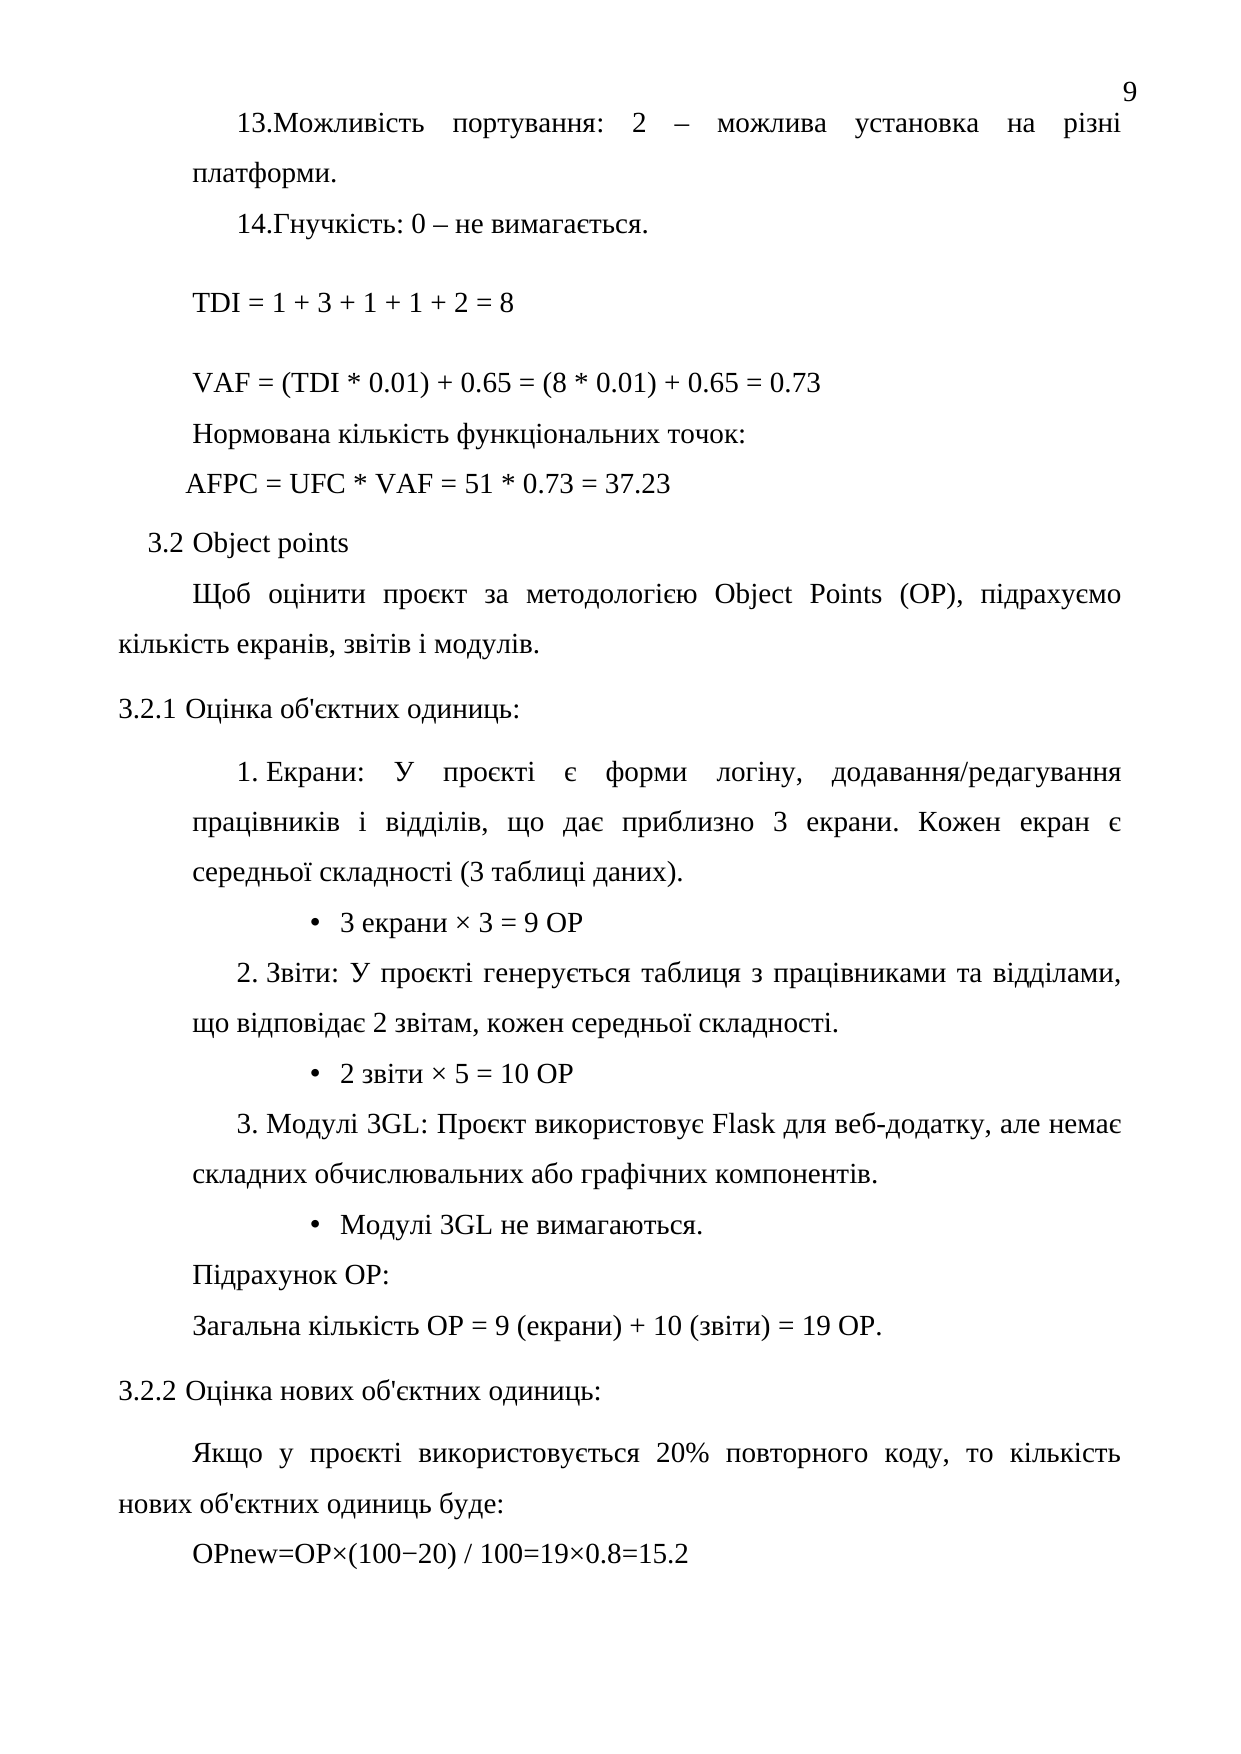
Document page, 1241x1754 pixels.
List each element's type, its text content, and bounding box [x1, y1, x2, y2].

list Модулі 3GL не вимагаються. [236, 1207, 1122, 1241]
list Модулі 3GL: Проєкт використовує Flask для веб-додатку, але немає складних обчислювальних або графічних компонентів. [162, 1106, 1122, 1190]
text VAF = (TDI * 0.01) + 0.65 = (8 * 0.01) + 0.65 = 0.73 [118, 365, 1122, 399]
list TDI = 1 + 3 + 1 + 1 + 2 = 8 [162, 286, 1122, 319]
list 2 звіти × 5 = 10 OP [236, 1056, 1122, 1089]
list Можливість портування: 2 – можлива установка на різні платформи. [162, 105, 1122, 189]
text Щоб оцінити проєкт за методологією Object Points (OP), підрахуємо кількість екранів, звітів і модулів. [118, 576, 1122, 660]
text Підрахунок OP: [118, 1257, 1122, 1291]
text Загальна кількість OP = 9 (екрани) + 10 (звіти) = 19 OP. [118, 1308, 1122, 1341]
text OPnew=OP×(100−20) / 100=19×0.8=15.2 [118, 1536, 1122, 1569]
text AFPC = UFC * VAF = 51 * 0.73 = 37.23 [118, 466, 1122, 499]
subtitle Object points [118, 526, 1122, 559]
list Гнучкість: 0 – не вимагається. [162, 206, 1122, 239]
subtitle Оцінка об'єктних одиниць: [118, 691, 1122, 725]
list Екрани: У проєкті є форми логіну, додавання/редагування працівників і відділів, що дає приблизно 3 екрани. Кожен екран є середньої складності (3 таблиці даних). [162, 754, 1122, 888]
list Звіти: У проєкті генерується таблиця з працівниками та відділами, що відповідає 2 звітам, кожен середньої складності. [162, 955, 1122, 1039]
text Нормована кількість функціональних точок: [118, 416, 1122, 449]
list 3 екрани × 3 = 9 OP [236, 905, 1122, 938]
subtitle Оцінка нових об'єктних одиниць: [118, 1373, 1122, 1406]
text Якщо у проєкті використовується 20% повторного коду, то кількість нових об'єктних одиниць буде: [118, 1435, 1122, 1519]
